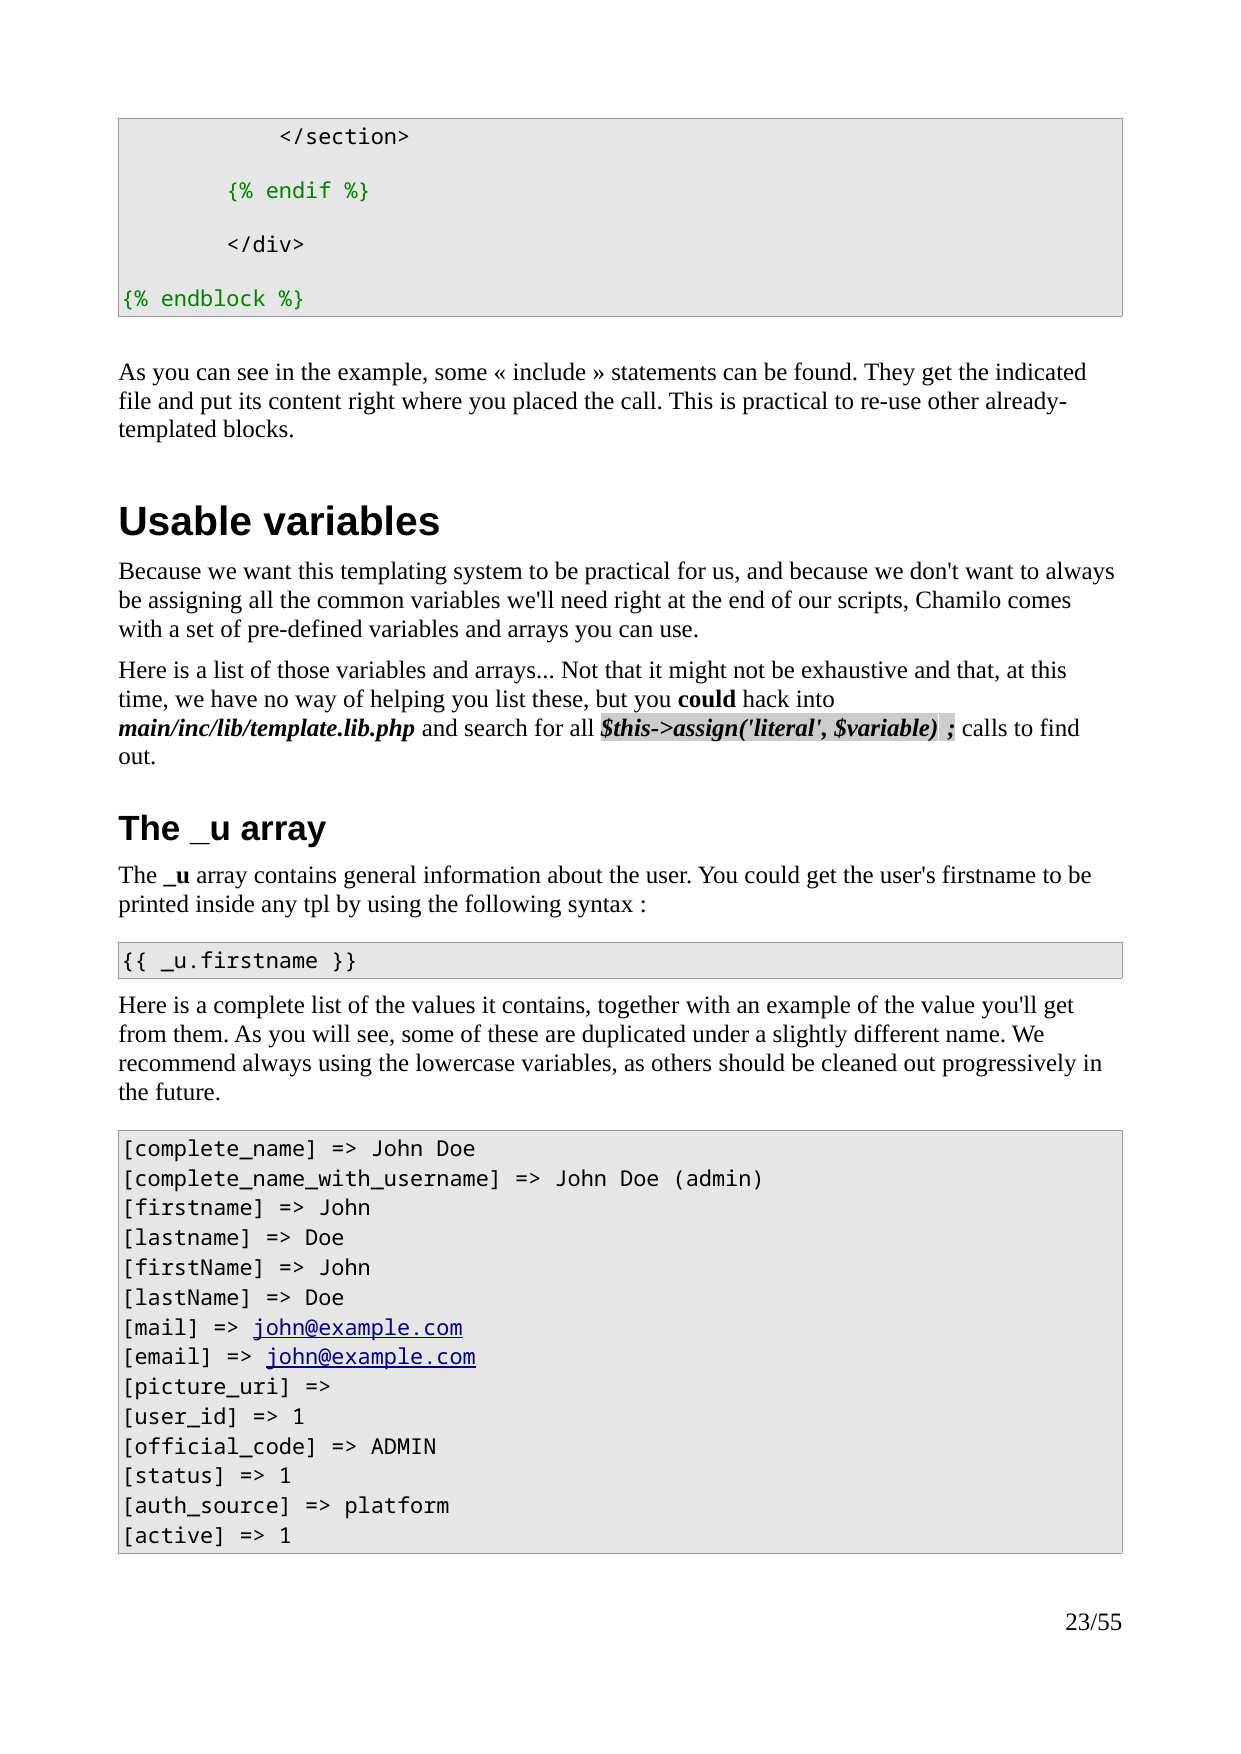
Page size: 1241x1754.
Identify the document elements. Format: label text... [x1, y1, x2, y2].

text {{ _u.firstname }} [119, 943, 1122, 978]
text Because we want this templating system to be practical for us, and because we don't want to always be assigning all the common variables we'll need right at the end of our scripts, Chamilo comes with a set of pre-defined variables and arrays you can use. [118, 556, 1122, 643]
text Here is a complete list of the values it contains, together with an example of the value you'll get from them. As you will see, some of these are duplicated under a slightly different name. We recommend always using the lowercase variables, as others should be cleaned out progressively in the future. [118, 990, 1122, 1105]
text {% endblock %} [119, 280, 1122, 316]
text </section> [119, 119, 1122, 151]
text [complete_name] => John Doe [complete_name_with_username] => John Doe (admin) [firstname] => John [lastname] => Doe [firstName] => John [lastName] => Doe [mail] => john@example.com [email] => john@example.com [picture_uri] => [user_id] => 1 [official_code] => ADMIN [status] => 1 [auth_source] => platform [active] => 1 [119, 1131, 1122, 1553]
subtitle Usable variables [118, 497, 1122, 544]
text Here is a list of those variables and arrays... Not that it might not be exhaustive and that, at this time, we have no way of helping you list these, but you could hack into main/inc/lib/template.lib.php and search for all $this->assign('literal', $variable) ; calls to find out. [118, 655, 1122, 770]
text As you can see in the example, some « include » statements can be found. They get the indicated file and put its content right where you placed the call. This is practical to re-use other already-templated blocks. [118, 357, 1122, 443]
text </div> [119, 226, 1122, 259]
subtitle The _u array [118, 808, 1122, 848]
text The _u array contains general information about the user. You could get the user's firstname to be printed inside any tpl by using the following syntax : [118, 860, 1122, 918]
text {% endif %} [119, 172, 1122, 205]
